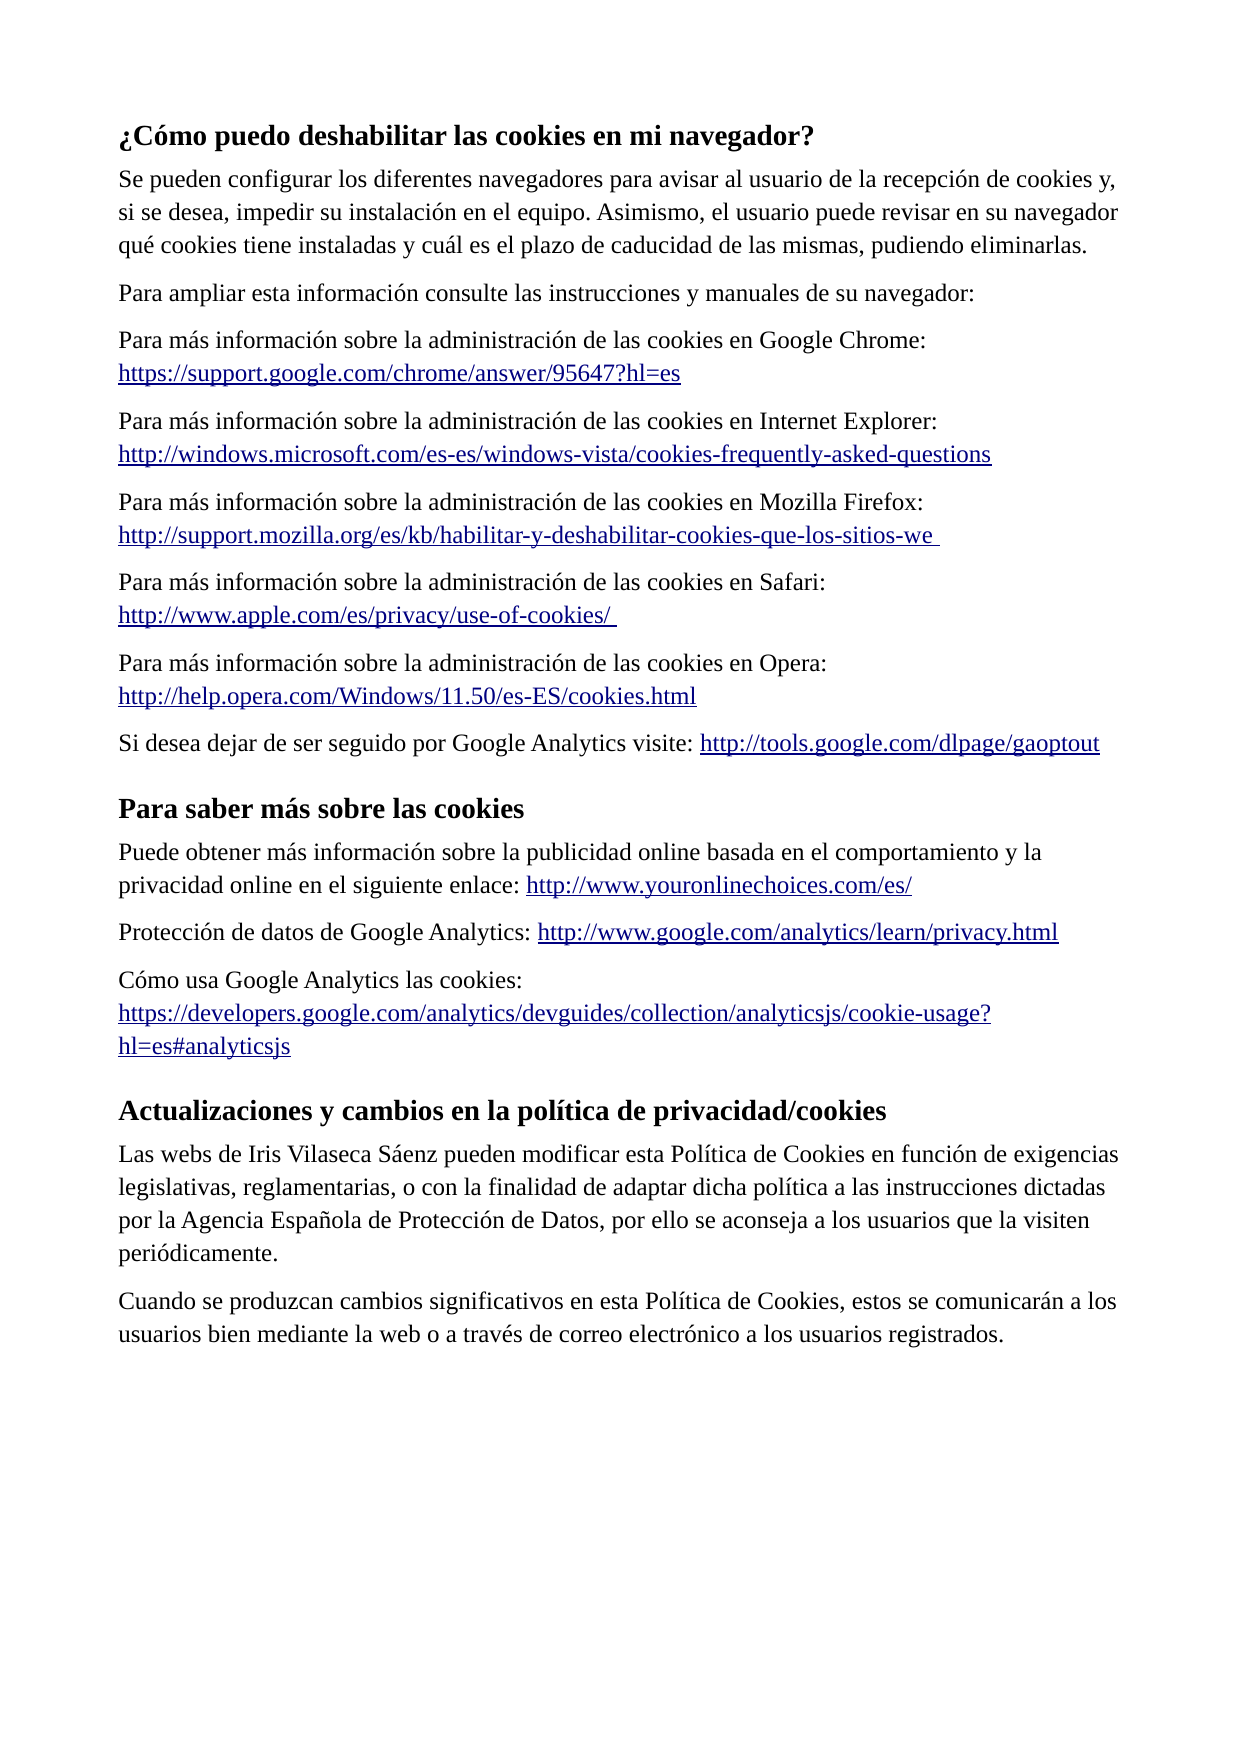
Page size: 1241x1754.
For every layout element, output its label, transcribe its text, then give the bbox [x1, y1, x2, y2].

text Puede obtener más información sobre la publicidad online basada en el comportamiento y la privacidad online en el siguiente enlace: http://www.youronlinechoices.com/es/ [118, 837, 1122, 898]
text Para más información sobre la administración de las cookies en Google Chrome: https://support.google.com/chrome/answer/95647?hl=es [118, 325, 1122, 387]
text Si desea dejar de ser seguido por Google Analytics visite: http://tools.google.com/dlpage/gaoptout [118, 728, 1122, 757]
text Cómo usa Google Analytics las cookies: https://developers.google.com/analytics/devguides/collection/analyticsjs/cookie-usage?hl=es#analyticsjs [118, 965, 1122, 1060]
text Protección de datos de Google Analytics: http://www.google.com/analytics/learn/privacy.html [118, 917, 1122, 946]
text Para más información sobre la administración de las cookies en Opera: http://help.opera.com/Windows/11.50/es-ES/cookies.html [118, 648, 1122, 710]
text Las webs de Iris Vilaseca Sáenz pueden modificar esta Política de Cookies en función de exigencias legislativas, reglamentarias, o con la finalidad de adaptar dicha política a las instrucciones dictadas por la Agencia Española de Protección de Datos, por ello se aconseja a los usuarios que la visiten periódicamente. [118, 1139, 1122, 1267]
subtitle Para saber más sobre las cookies [118, 791, 1122, 824]
subtitle ¿Cómo puedo deshabilitar las cookies en mi navegador? [118, 118, 1122, 152]
text Cuando se produzcan cambios significativos en esta Política de Cookies, estos se comunicarán a los usuarios bien mediante la web o a través de correo electrónico a los usuarios registrados. [118, 1286, 1122, 1348]
text Para más información sobre la administración de las cookies en Internet Explorer: http://windows.microsoft.com/es-es/windows-vista/cookies-frequently-asked-questions [118, 406, 1122, 468]
text Para más información sobre la administración de las cookies en Safari: http://www.apple.com/es/privacy/use-of-cookies/ [118, 567, 1122, 629]
text Para más información sobre la administración de las cookies en Mozilla Firefox: http://support.mozilla.org/es/kb/habilitar-y-deshabilitar-cookies-que-los-sitios-we [118, 487, 1122, 548]
subtitle Actualizaciones y cambios en la política de privacidad/cookies [118, 1093, 1122, 1127]
text Para ampliar esta información consulte las instrucciones y manuales de su navegador: [118, 278, 1122, 307]
text Se pueden configurar los diferentes navegadores para avisar al usuario de la recepción de cookies y, si se desea, impedir su instalación en el equipo. Asimismo, el usuario puede revisar en su navegador qué cookies tiene instaladas y cuál es el plazo de caducidad de las mismas, pudiendo eliminarlas. [118, 164, 1122, 259]
